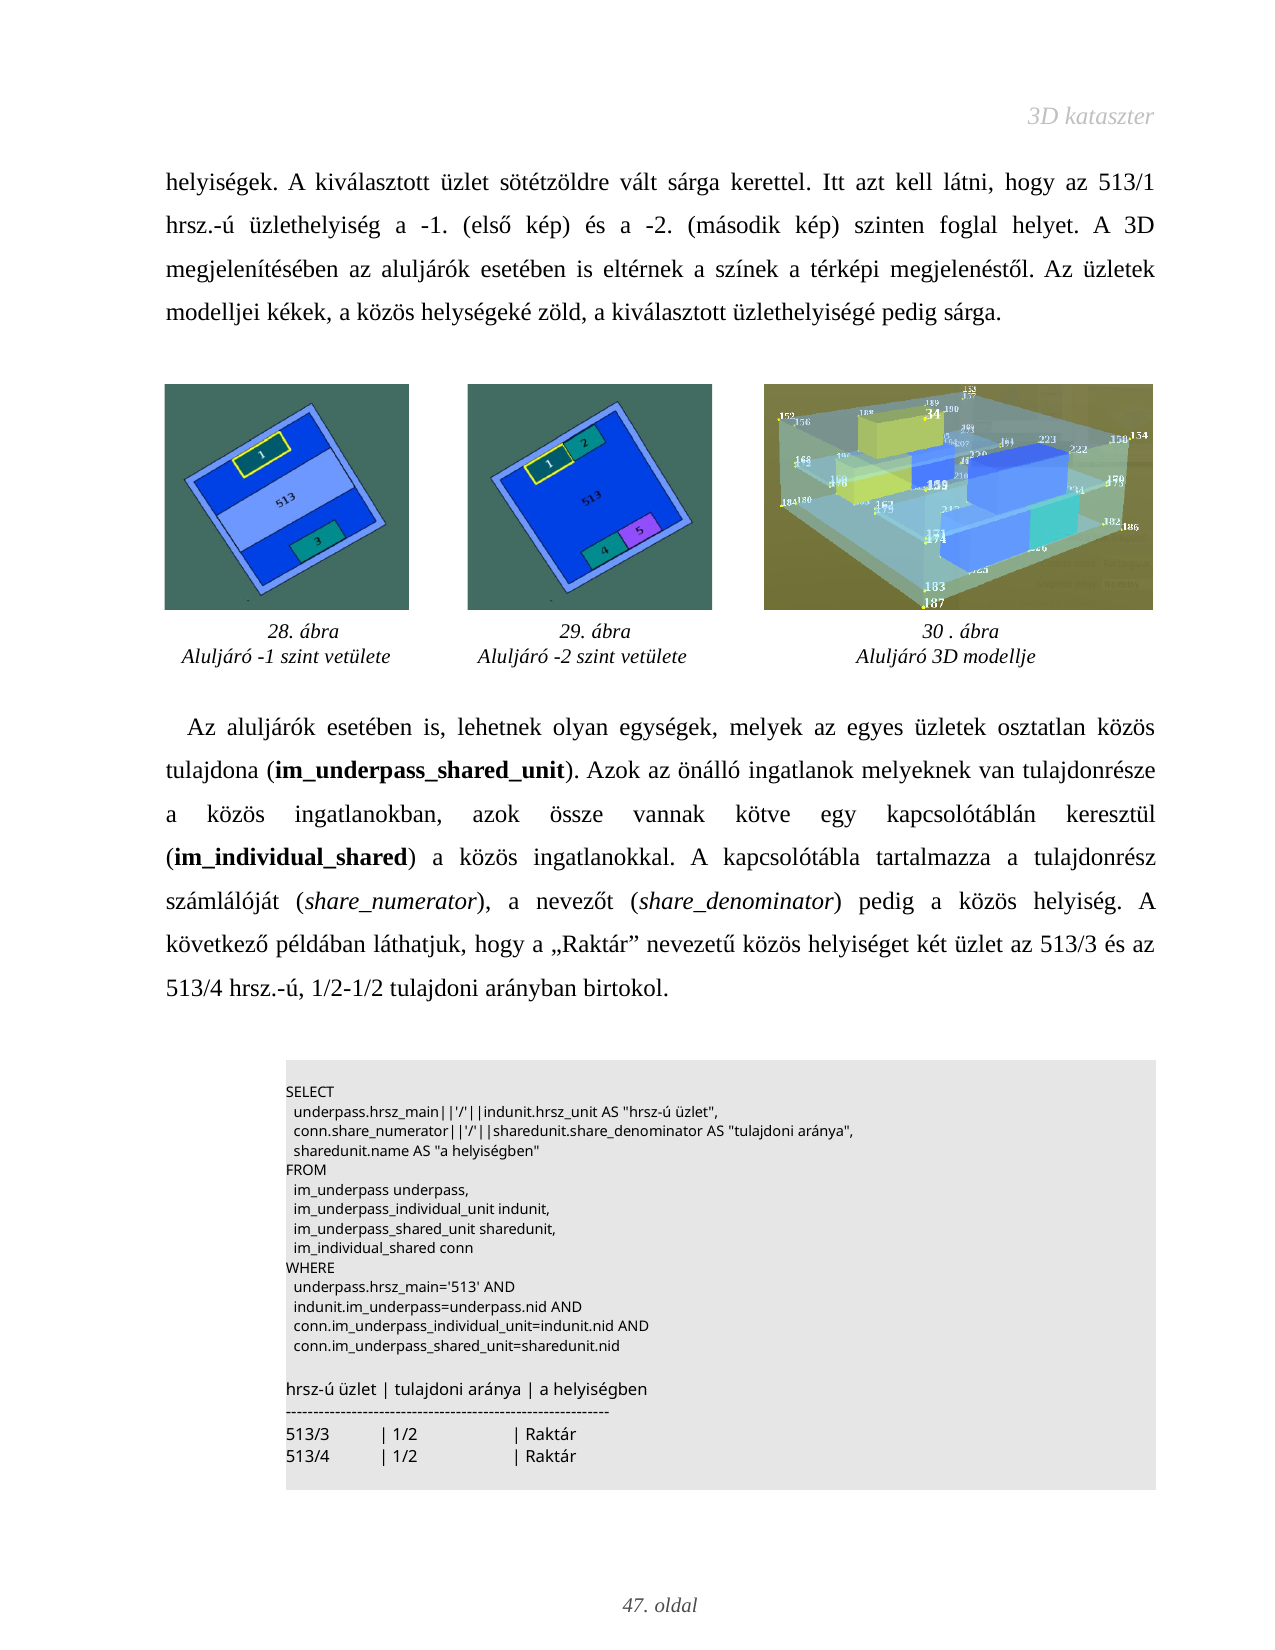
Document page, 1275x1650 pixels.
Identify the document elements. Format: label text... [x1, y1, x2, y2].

text sharedunit.name AS "a helyiségben" [286, 1141, 1156, 1160]
text im_underpass_individual_unit indunit, [286, 1199, 1156, 1219]
text WHERE [286, 1258, 1156, 1277]
text conn.im_underpass_shared_unit=sharedunit.nid [286, 1336, 1156, 1355]
text ----------------------------------------------------------- [286, 1400, 1156, 1422]
text Aluljáró -1 szint vetülete Aluljáró -2 szint vetülete Aluljáró 3D modellje [166, 644, 1156, 668]
picture [467, 384, 713, 610]
text 513/4 | 1/2 | Raktár [286, 1445, 1156, 1467]
text SELECT [286, 1082, 1156, 1102]
text im_individual_shared conn [286, 1238, 1156, 1258]
text hrsz-ú üzlet | tulajdoni aránya | a helyiségben [286, 1377, 1156, 1400]
text underpass.hrsz_main='513' AND [286, 1277, 1156, 1297]
text 28. ábra 29. ábra 30 . ábra [166, 615, 1156, 644]
text conn.share_numerator||'/'||sharedunit.share_denominator AS "tulajdoni aránya", [286, 1121, 1156, 1141]
text 513/3 | 1/2 | Raktár [286, 1422, 1156, 1445]
text FROM [286, 1160, 1156, 1180]
text indunit.im_underpass=underpass.nid AND [286, 1297, 1156, 1316]
text conn.im_underpass_individual_unit=indunit.nid AND [286, 1316, 1156, 1336]
text helyiségek. A kiválasztott üzlet sötétzöldre vált sárga kerettel. Itt azt kell látni, hogy az 513/1 hrsz.-ú üzlethelyiség a -1. (első kép) és a -2. (második kép) szinten foglal helyet. A 3D megjelenítésében az aluljárók esetében is eltérnek a színek a térképi megjelenéstől. Az üzletek modelljei kékek, a közös helységeké zöld, a kiválasztott üzlethelyiségé pedig sárga. [166, 167, 1156, 326]
picture [764, 384, 1153, 610]
text im_underpass underpass, [286, 1180, 1156, 1199]
text im_underpass_shared_unit sharedunit, [286, 1219, 1156, 1238]
text Az aluljárók esetében is, lehetnek olyan egységek, melyek az egyes üzletek osztatlan közös tulajdona (im_underpass_shared_unit). Azok az önálló ingatlanok melyeknek van tulajdonrésze a közös ingatlanokban, azok össze vannak kötve egy kapcsolótáblán keresztül (im_individual_shared) a közös ingatlanokkal. A kapcsolótábla tartalmazza a tulajdonrész számlálóját (share_numerator), a nevezőt (share_denominator) pedig a közös helyiség. A következő példában láthatjuk, hogy a „Raktár” nevezetű közös helyiséget két üzlet az 513/3 és az 513/4 hrsz.-ú, 1/2-1/2 tulajdoni arányban birtokol. [166, 711, 1156, 1002]
picture [164, 384, 409, 610]
text underpass.hrsz_main||'/'||indunit.hrsz_unit AS "hrsz-ú üzlet", [286, 1102, 1156, 1121]
